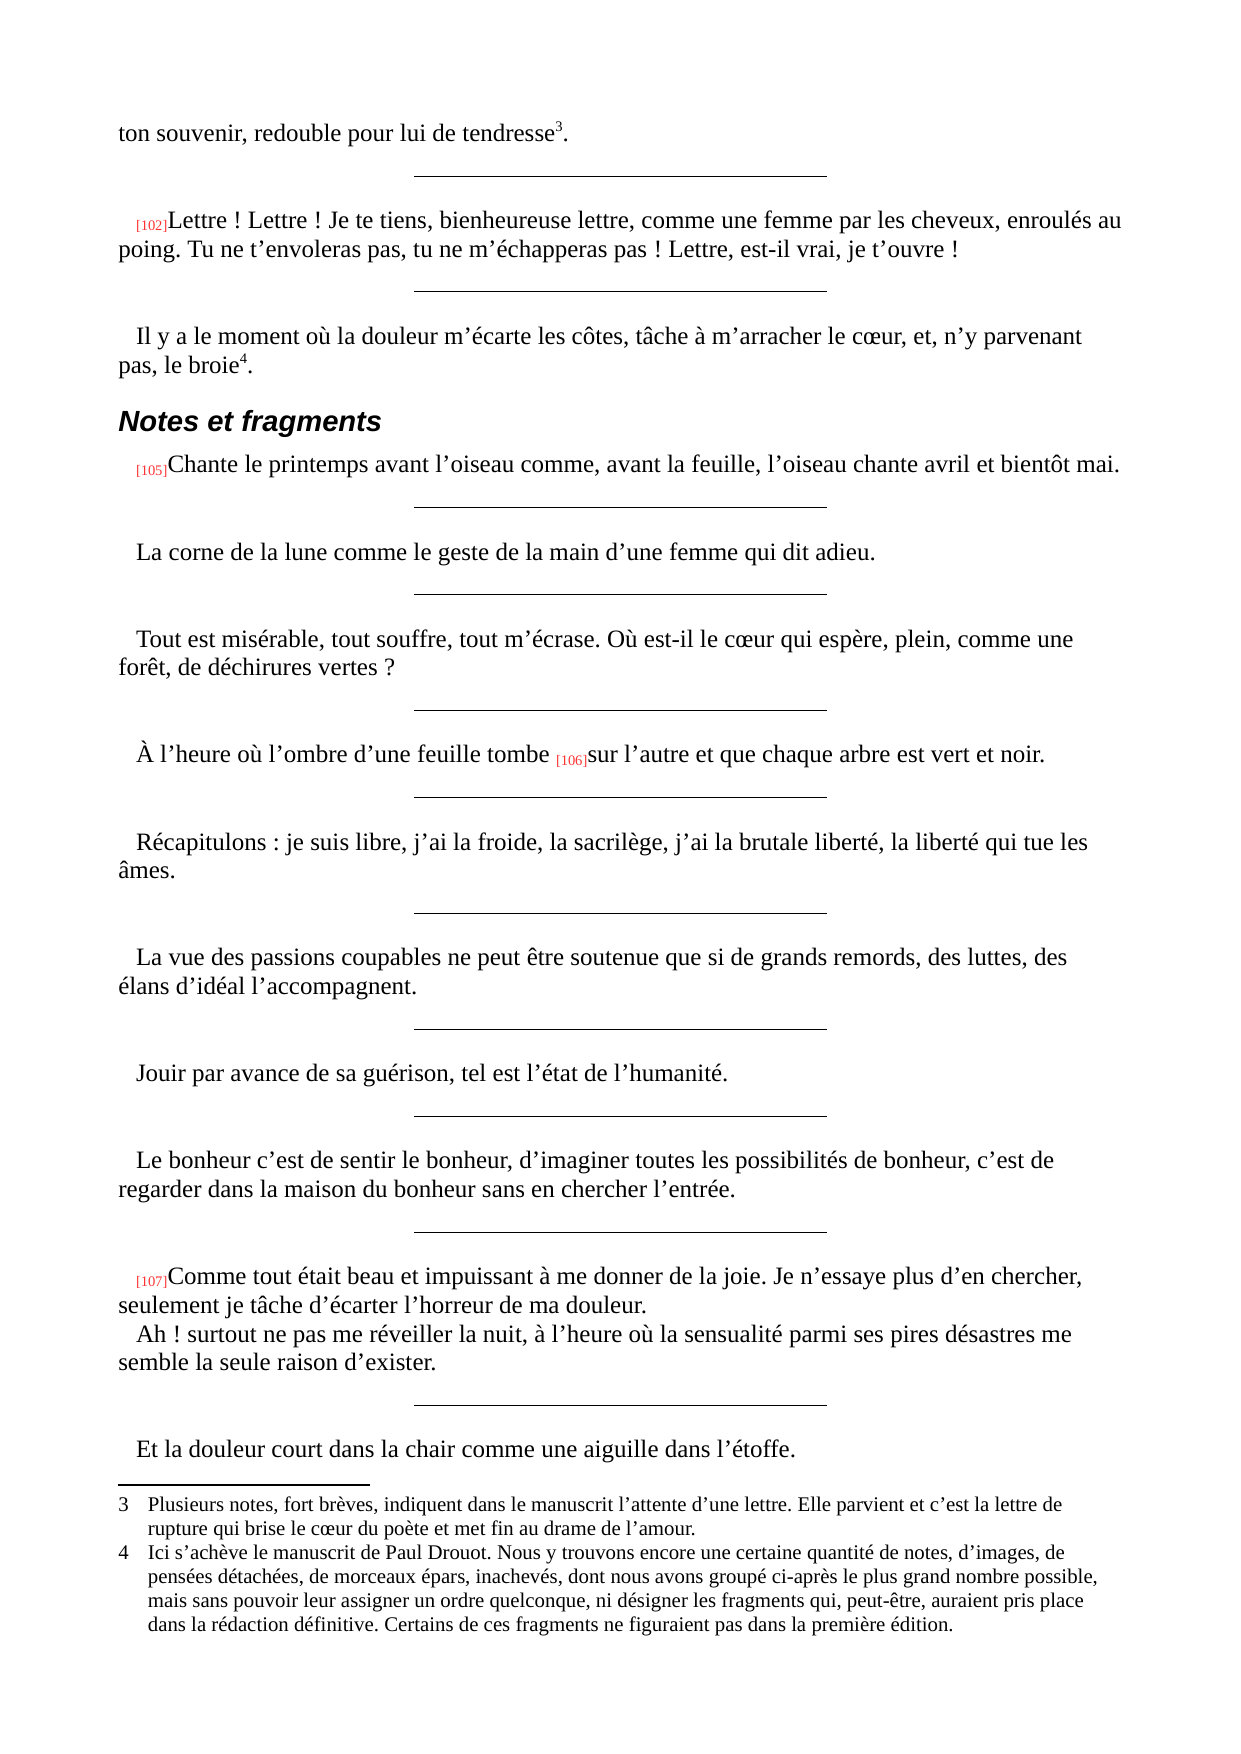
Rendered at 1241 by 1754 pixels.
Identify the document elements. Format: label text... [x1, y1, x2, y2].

text Et la douleur court dans la chair comme une aiguille dans l’étoffe. [118, 1434, 1122, 1463]
text [102]Lettre ! Lettre ! Je te tiens, bienheureuse lettre, comme une femme par les cheveux, enroulés au poing. Tu ne t’envoleras pas, tu ne m’échapperas pas ! Lettre, est-il vrai, je t’ouvre ! [118, 205, 1122, 263]
text [107]Comme tout était beau et impuissant à me donner de la joie. Je n’essaye plus d’en chercher, seulement je tâche d’écarter l’horreur de ma douleur. [118, 1261, 1122, 1319]
text Tout est misérable, tout souffre, tout m’écrase. Où est-il le cœur qui espère, plein, comme une forêt, de déchirures vertes ? [118, 624, 1122, 681]
text La vue des passions coupables ne peut être soutenue que si de grands remords, des luttes, des élans d’idéal l’accompagnent. [118, 942, 1122, 1000]
text Plusieurs notes, fort brèves, indiquent dans le manuscrit l’attente d’une lettre. Elle parvient et c’est la lettre de rupture qui brise le cœur du poète et met fin au drame de l’amour. [118, 1491, 1122, 1539]
text Récapitulons : je suis libre, j’ai la froide, la sacrilège, j’ai la brutale liberté, la liberté qui tue les âmes. [118, 827, 1122, 884]
text La corne de la lune comme le geste de la main d’une femme qui dit adieu. [118, 537, 1122, 565]
subtitle Notes et fragments [118, 403, 1122, 437]
text Le bonheur c’est de sentir le bonheur, d’imaginer toutes les possibilités de bonheur, c’est de regarder dans la maison du bonheur sans en chercher l’entrée. [118, 1145, 1122, 1203]
text [105]Chante le printemps avant l’oiseau comme, avant la feuille, l’oiseau chante avril et bientôt mai. [118, 449, 1122, 478]
text Ici s’achève le manuscrit de Paul Drouot. Nous y trouvons encore une certaine quantité de notes, d’images, de pensées détachées, de morceaux épars, inachevés, dont nous avons groupé ci-après le plus grand nombre possible, mais sans pouvoir leur assigner un ordre quelconque, ni désigner les fragments qui, peut-être, auraient pris place dans la rédaction définitive. Certains de ces fragments ne figuraient pas dans la première édition. [118, 1539, 1122, 1636]
text Jouir par avance de sa guérison, tel est l’état de l’humanité. [118, 1058, 1122, 1087]
text Il y a le moment où la douleur m’écarte les côtes, tâche à m’arracher le cœur, et, n’y parvenant pas, le broie. [118, 321, 1122, 378]
text À l’heure où l’ombre d’une feuille tombe [106]sur l’autre et que chaque arbre est vert et noir. [118, 739, 1122, 768]
text ton souvenir, redouble pour lui de tendresse. [118, 118, 1122, 147]
text Ah ! surtout ne pas me réveiller la nuit, à l’heure où la sensualité parmi ses pires désastres me semble la seule raison d’exister. [118, 1319, 1122, 1376]
